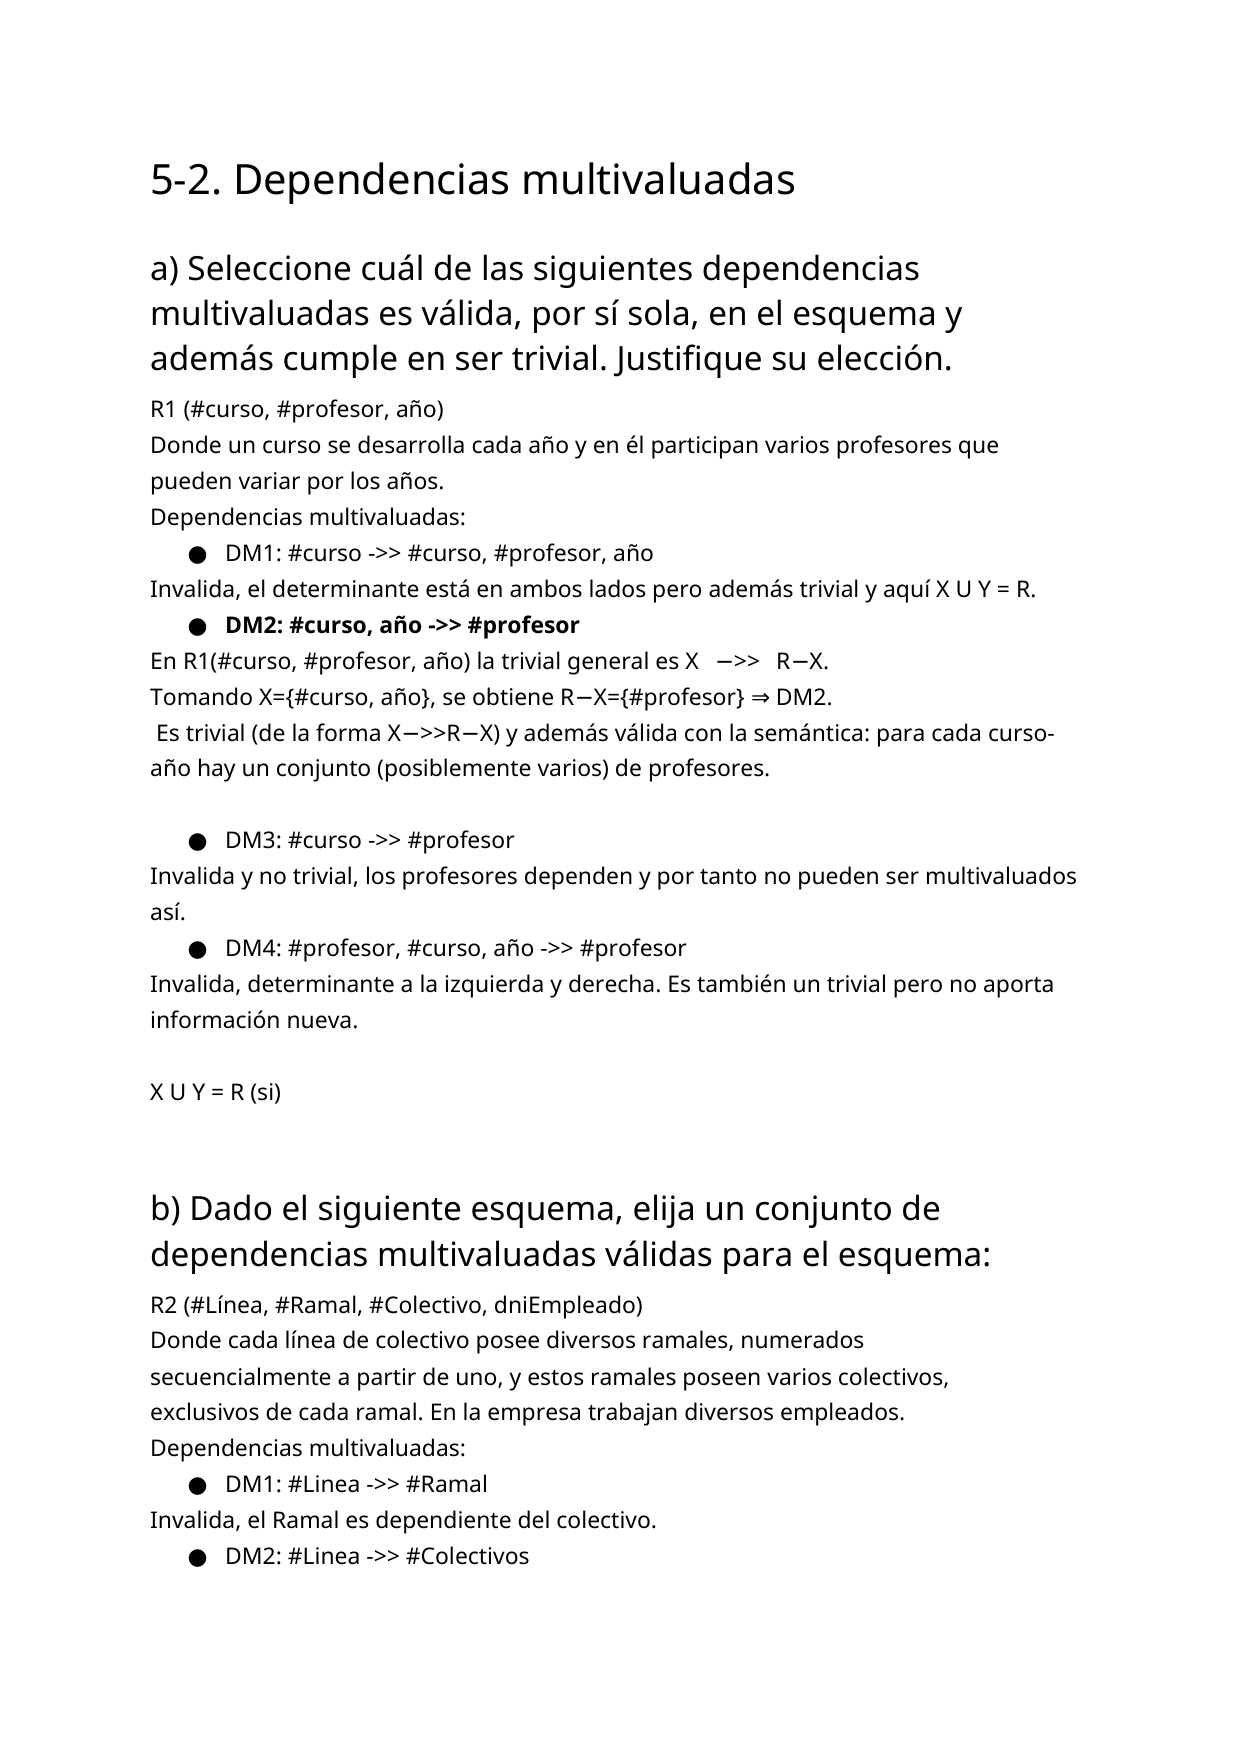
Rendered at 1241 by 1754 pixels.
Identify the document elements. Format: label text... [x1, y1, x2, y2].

subtitle 5-2. Dependencias multivaluadas [150, 150, 1090, 207]
text pueden variar por los años. [150, 465, 1090, 496]
text Tomando X={#curso, año}, se obtiene R−X={#profesor} ⇒ DM2. Es trivial (de la forma X−>>R−X) y además válida con la semántica: para cada curso-año hay un conjunto (posiblemente varios) de profesores. [150, 681, 1090, 784]
text secuencialmente a partir de uno, y estos ramales poseen varios colectivos, [150, 1360, 1090, 1392]
text R1 (#curso, #profesor, año) [150, 393, 1090, 424]
text Invalida, el determinante está en ambos lados pero además trivial y aquí X U Y = R. [150, 573, 1090, 604]
text En R1(#curso, #profesor, año) la trivial general es X −>> R−X. [150, 644, 1090, 676]
list DM1: #Linea ->> #Ramal [187, 1468, 1090, 1499]
list DM4: #profesor, #curso, año ->> #profesor [187, 932, 1090, 963]
text Invalida, el Ramal es dependiente del colectivo. [150, 1504, 1090, 1535]
list DM2: #Linea ->> #Colectivos [187, 1540, 1090, 1571]
subtitle a) Seleccione cuál de las siguientes dependencias multivaluadas es válida, por sí sola, en el esquema y además cumple en ser trivial. Justifique su elección. [150, 244, 1090, 381]
list DM3: #curso ->> #profesor [187, 824, 1090, 856]
text X U Y = R (si) [150, 1076, 1090, 1107]
text exclusivos de cada ramal. En la empresa trabajan diversos empleados. [150, 1396, 1090, 1428]
list DM2: #curso, año ->> #profesor [187, 609, 1090, 640]
subtitle b) Dado el siguiente esquema, elija un conjunto de dependencias multivaluadas válidas para el esquema: [150, 1185, 1090, 1276]
text Donde cada línea de colectivo posee diversos ramales, numerados [150, 1324, 1090, 1356]
text Invalida, determinante a la izquierda y derecha. Es también un trivial pero no aporta información nueva. [150, 968, 1090, 1035]
list DM1: #curso ->> #curso, #profesor, año [187, 537, 1090, 568]
text Invalida y no trivial, los profesores dependen y por tanto no pueden ser multivaluados así. [150, 860, 1090, 927]
text Dependencias multivaluadas: [150, 501, 1090, 532]
text R2 (#Línea, #Ramal, #Colectivo, dniEmpleado) [150, 1288, 1090, 1320]
text Donde un curso se desarrolla cada año y en él participan varios profesores que [150, 429, 1090, 460]
text Dependencias multivaluadas: [150, 1432, 1090, 1463]
